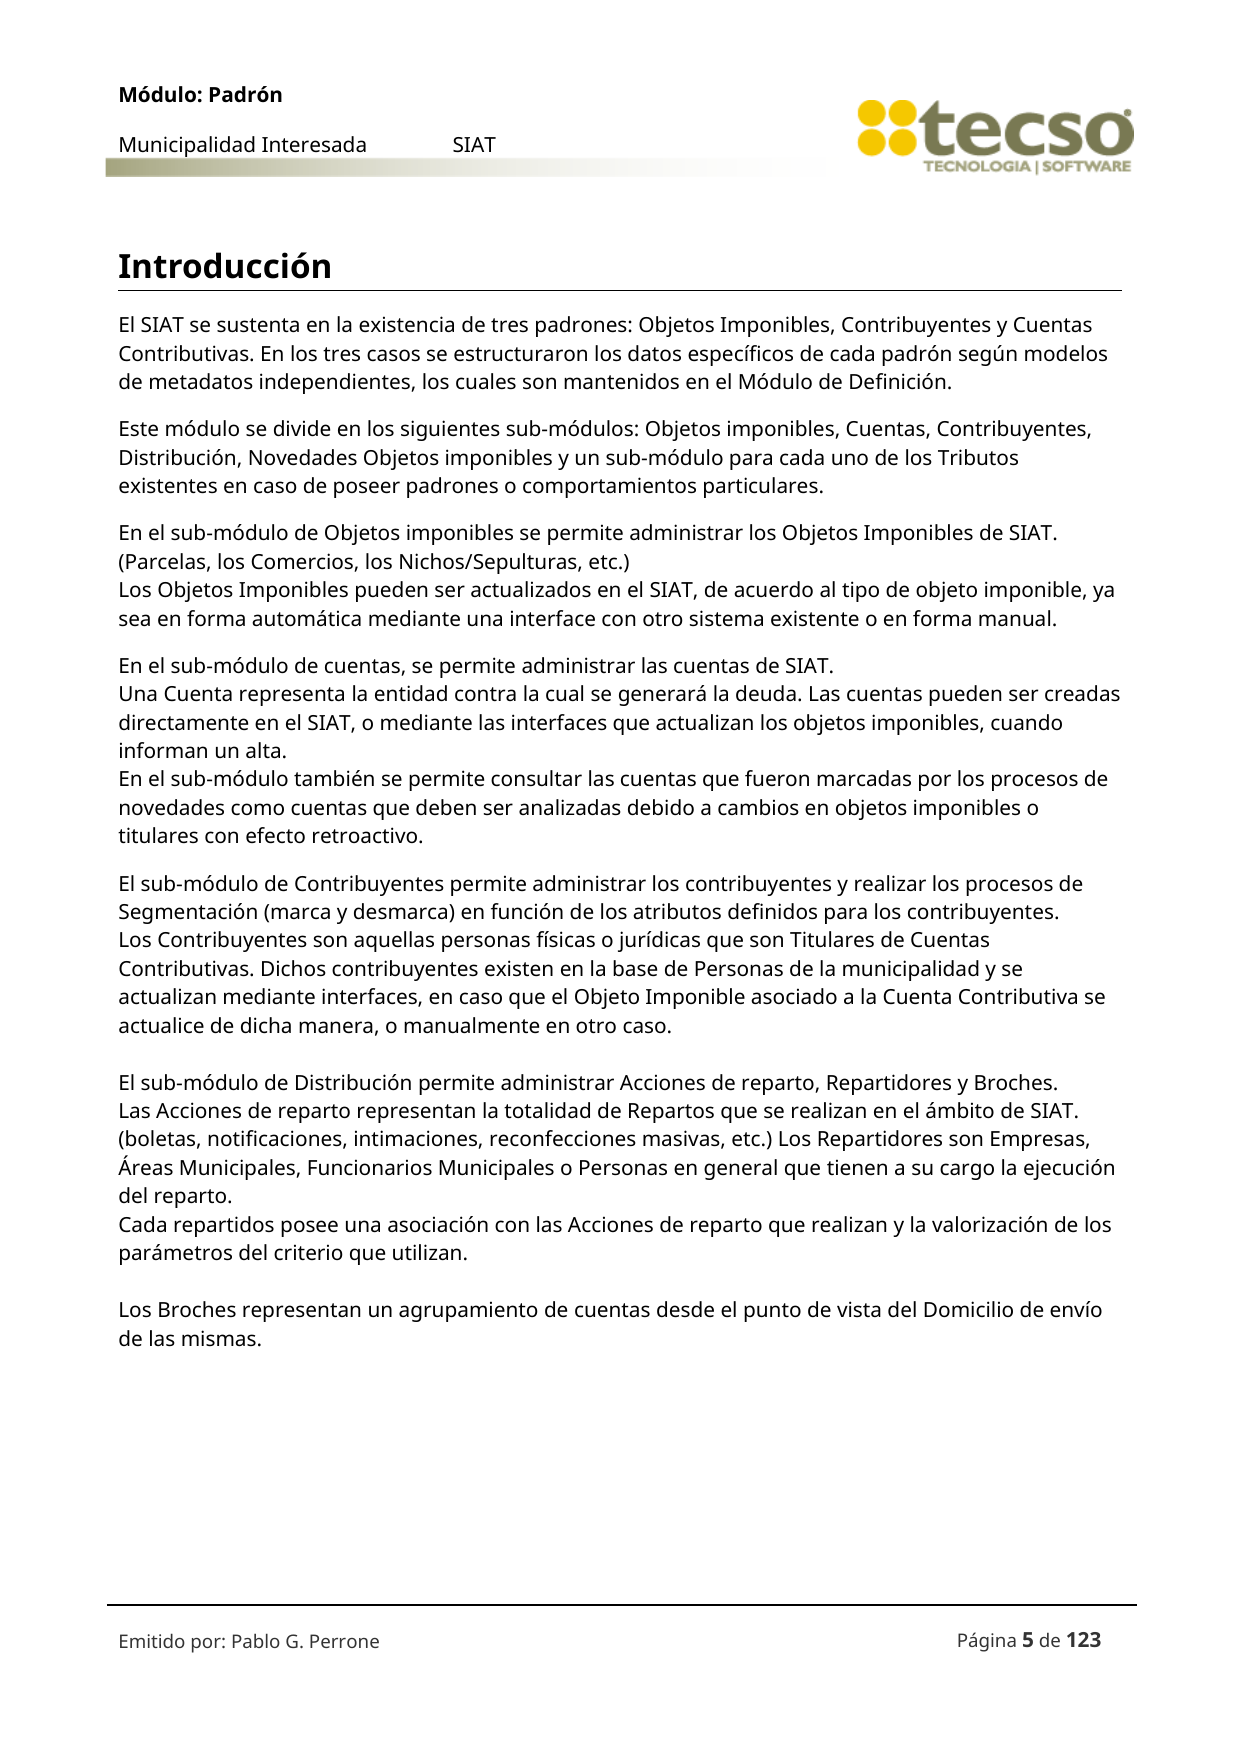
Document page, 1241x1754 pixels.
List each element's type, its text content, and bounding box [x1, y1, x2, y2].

text El sub-módulo de Contribuyentes permite administrar los contribuyentes y realizar los procesos de Segmentación (marca y desmarca) en función de los atributos definidos para los contribuyentes. Los Contribuyentes son aquellas personas físicas o jurídicas que son Titulares de Cuentas Contributivas. Dichos contribuyentes existen en la base de Personas de la municipalidad y se actualizan mediante interfaces, en caso que el Objeto Imponible asociado a la Cuenta Contributiva se actualice de dicha manera, o manualmente en otro caso. El sub-módulo de Distribución permite administrar Acciones de reparto, Repartidores y Broches. Las Acciones de reparto representan la totalidad de Repartos que se realizan en el ámbito de SIAT. (boletas, notificaciones, intimaciones, reconfecciones masivas, etc.) Los Repartidores son Empresas, Áreas Municipales, Funcionarios Municipales o Personas en general que tienen a su cargo la ejecución del reparto. Cada repartidos posee una asociación con las Acciones de reparto que realizan y la valorización de los parámetros del criterio que utilizan. Los Broches representan un agrupamiento de cuentas desde el punto de vista del Domicilio de envío de las mismas. [118, 869, 1122, 1381]
picture [105, 100, 1134, 177]
subtitle Introducción [118, 243, 1122, 290]
text Este módulo se divide en los siguientes sub-módulos: Objetos imponibles, Cuentas, Contribuyentes, Distribución, Novedades Objetos imponibles y un sub-módulo para cada uno de los Tributos existentes en caso de poseer padrones o comportamientos particulares. [118, 414, 1122, 499]
text En el sub-módulo de Objetos imponibles se permite administrar los Objetos Imponibles de SIAT. (Parcelas, los Comercios, los Nichos/Sepulturas, etc.) Los Objetos Imponibles pueden ser actualizados en el SIAT, de acuerdo al tipo de objeto imponible, ya sea en forma automática mediante una interface con otro sistema existente o en forma manual. [118, 518, 1122, 632]
text En el sub-módulo de cuentas, se permite administrar las cuentas de SIAT. Una Cuenta representa la entidad contra la cual se generará la deuda. Las cuentas pueden ser creadas directamente en el SIAT, o mediante las interfaces que actualizan los objetos imponibles, cuando informan un alta. En el sub-módulo también se permite consultar las cuentas que fueron marcadas por los procesos de novedades como cuentas que deben ser analizadas debido a cambios en objetos imponibles o titulares con efecto retroactivo. [118, 651, 1122, 850]
text El SIAT se sustenta en la existencia de tres padrones: Objetos Imponibles, Contribuyentes y Cuentas Contributivas. En los tres casos se estructuraron los datos específicos de cada padrón según modelos de metadatos independientes, los cuales son mantenidos en el Módulo de Definición. [118, 310, 1122, 396]
